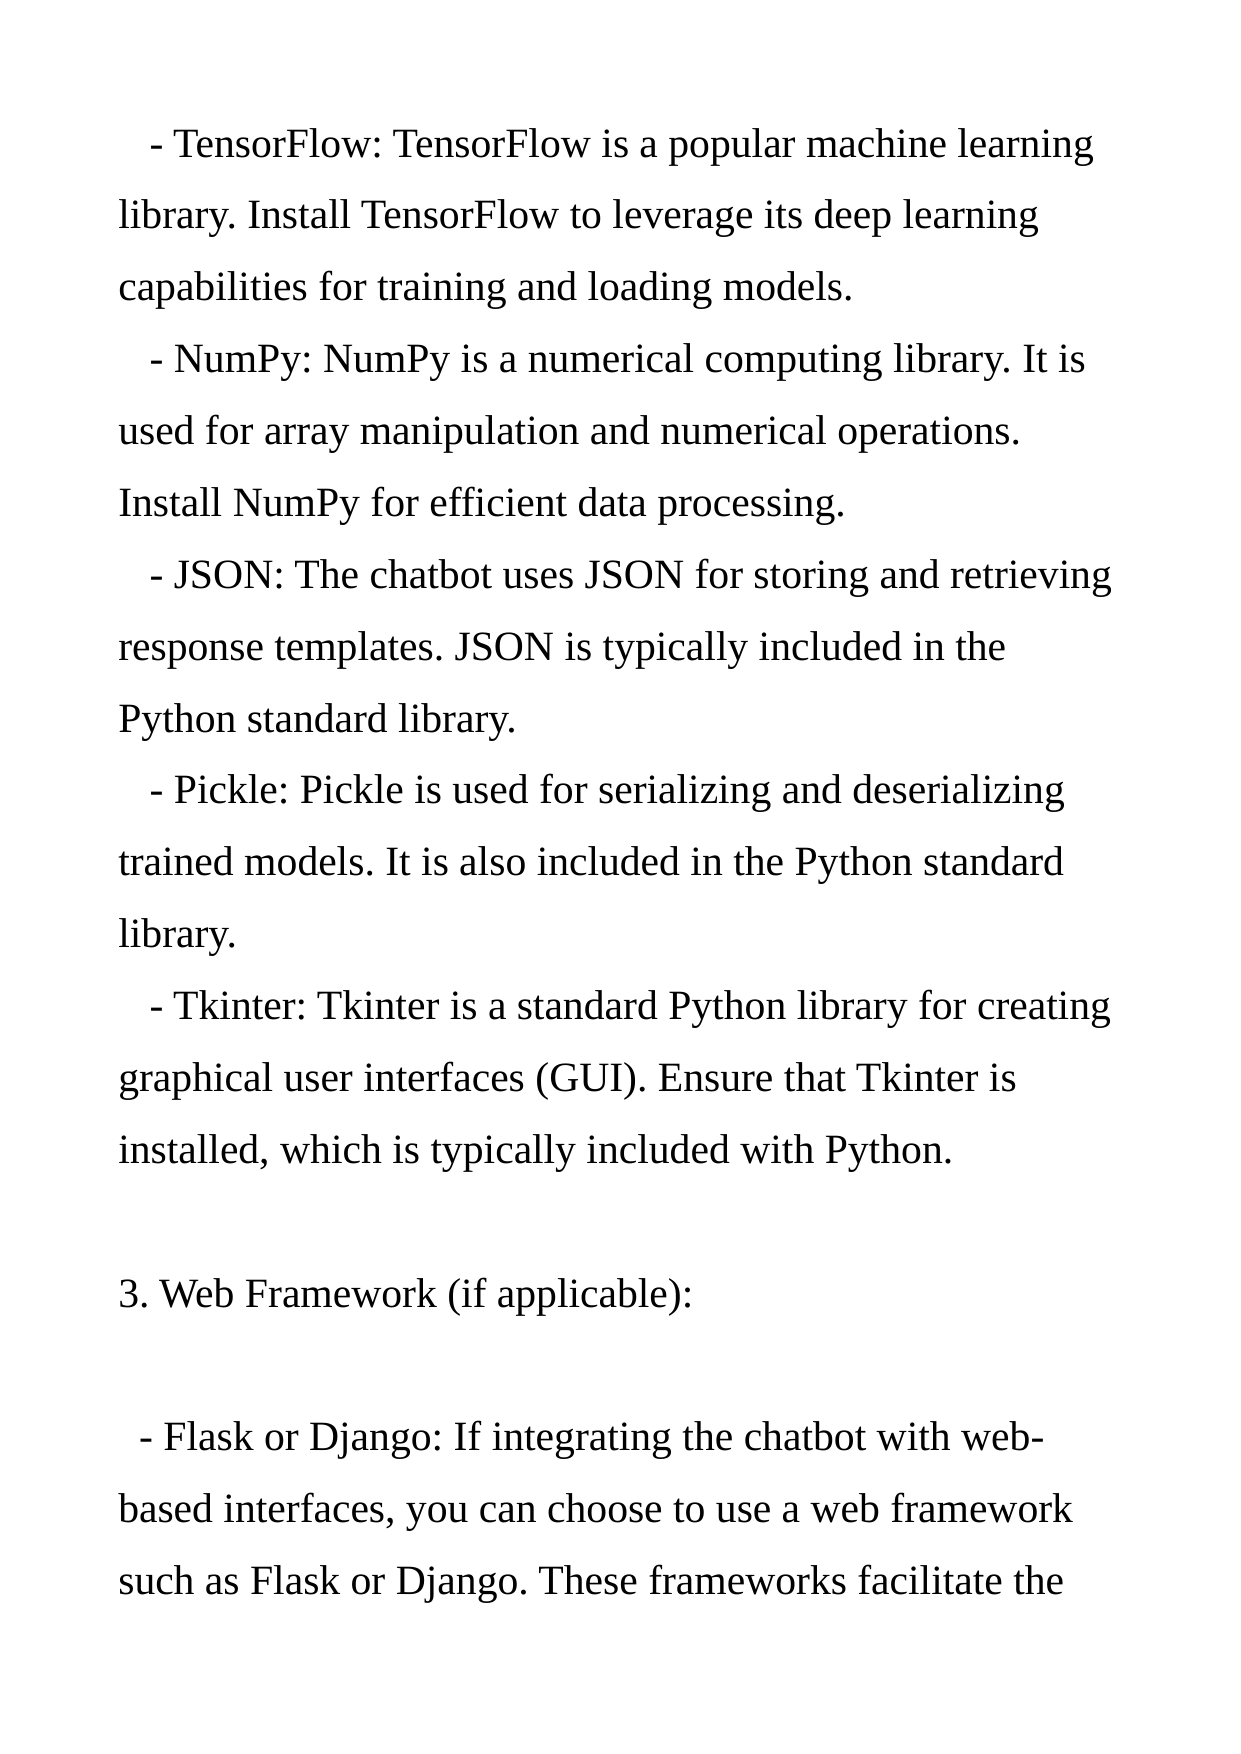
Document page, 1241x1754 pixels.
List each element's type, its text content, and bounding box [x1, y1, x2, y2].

text - NumPy: NumPy is a numerical computing library. It is used for array manipulation and numerical operations. Install NumPy for efficient data processing. [118, 334, 1122, 525]
text - Tkinter: Tkinter is a standard Python library for creating graphical user interfaces (GUI). Ensure that Tkinter is installed, which is typically included with Python. [118, 981, 1122, 1172]
text - Flask or Django: If integrating the chatbot with web-based interfaces, you can choose to use a web framework such as Flask or Django. These frameworks facilitate the [118, 1412, 1122, 1603]
text - JSON: The chatbot uses JSON for storing and retrieving response templates. JSON is typically included in the Python standard library. [118, 549, 1122, 741]
text - Pickle: Pickle is used for serializing and deserializing trained models. It is also included in the Python standard library. [118, 765, 1122, 957]
text - TensorFlow: TensorFlow is a popular machine learning library. Install TensorFlow to leverage its deep learning capabilities for training and loading models. [118, 118, 1122, 310]
text 3. Web Framework (if applicable): [118, 1268, 1122, 1316]
